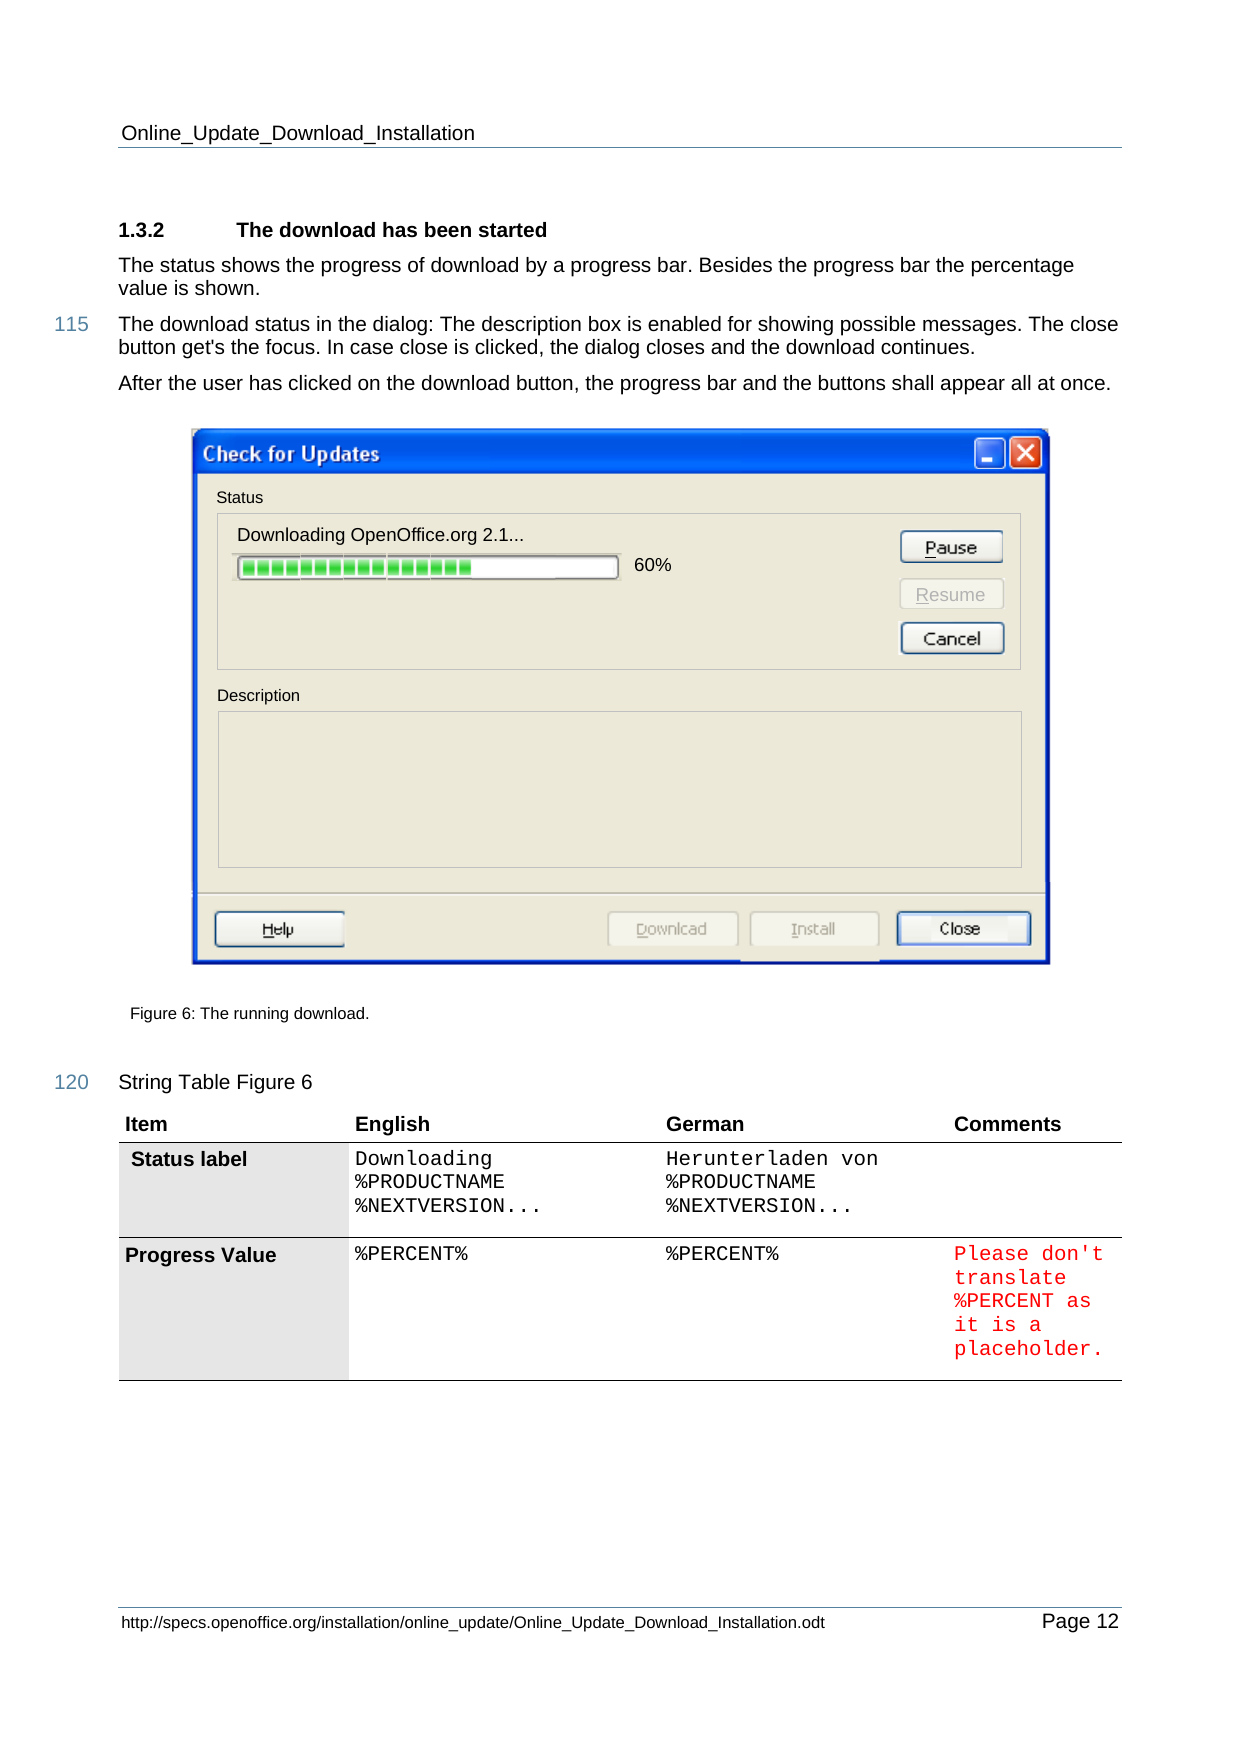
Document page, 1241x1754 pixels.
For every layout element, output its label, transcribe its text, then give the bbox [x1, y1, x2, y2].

table_cell Status label [119, 1143, 349, 1237]
table_cell Please don't translate %PERCENT as it is a placeholder. [948, 1238, 1122, 1380]
table_header English [349, 1107, 660, 1142]
table_cell Progress Value [119, 1238, 349, 1380]
text The download status in the dialog: The description box is enabled for showing possible messages. The close button get's the focus. In case close is clicked, the dialog closes and the download continues. [118, 312, 1122, 358]
subtitle The download has been started [118, 218, 1122, 241]
text The status shows the progress of download by a progress bar. Besides the progress bar the percentage value is shown. [118, 253, 1122, 299]
table_cell [948, 1143, 1122, 1237]
table_cell Herunterladen von %PRODUCTNAME %NEXTVERSION... [660, 1143, 948, 1237]
text After the user has clicked on the download button, the progress bar and the buttons shall appear all at once. [118, 371, 1122, 394]
picture [129, 406, 1077, 1000]
table_header Item [119, 1107, 349, 1142]
text String Table Figure 6 [118, 1071, 1122, 1094]
table_cell %PERCENT% [660, 1238, 948, 1380]
text Figure 6: The running download. [130, 990, 1077, 1023]
table_cell Downloading %PRODUCTNAME %NEXTVERSION... [349, 1143, 660, 1237]
table_cell %PERCENT% [349, 1238, 660, 1380]
table_header Comments [948, 1107, 1122, 1142]
table_header German [660, 1107, 948, 1142]
